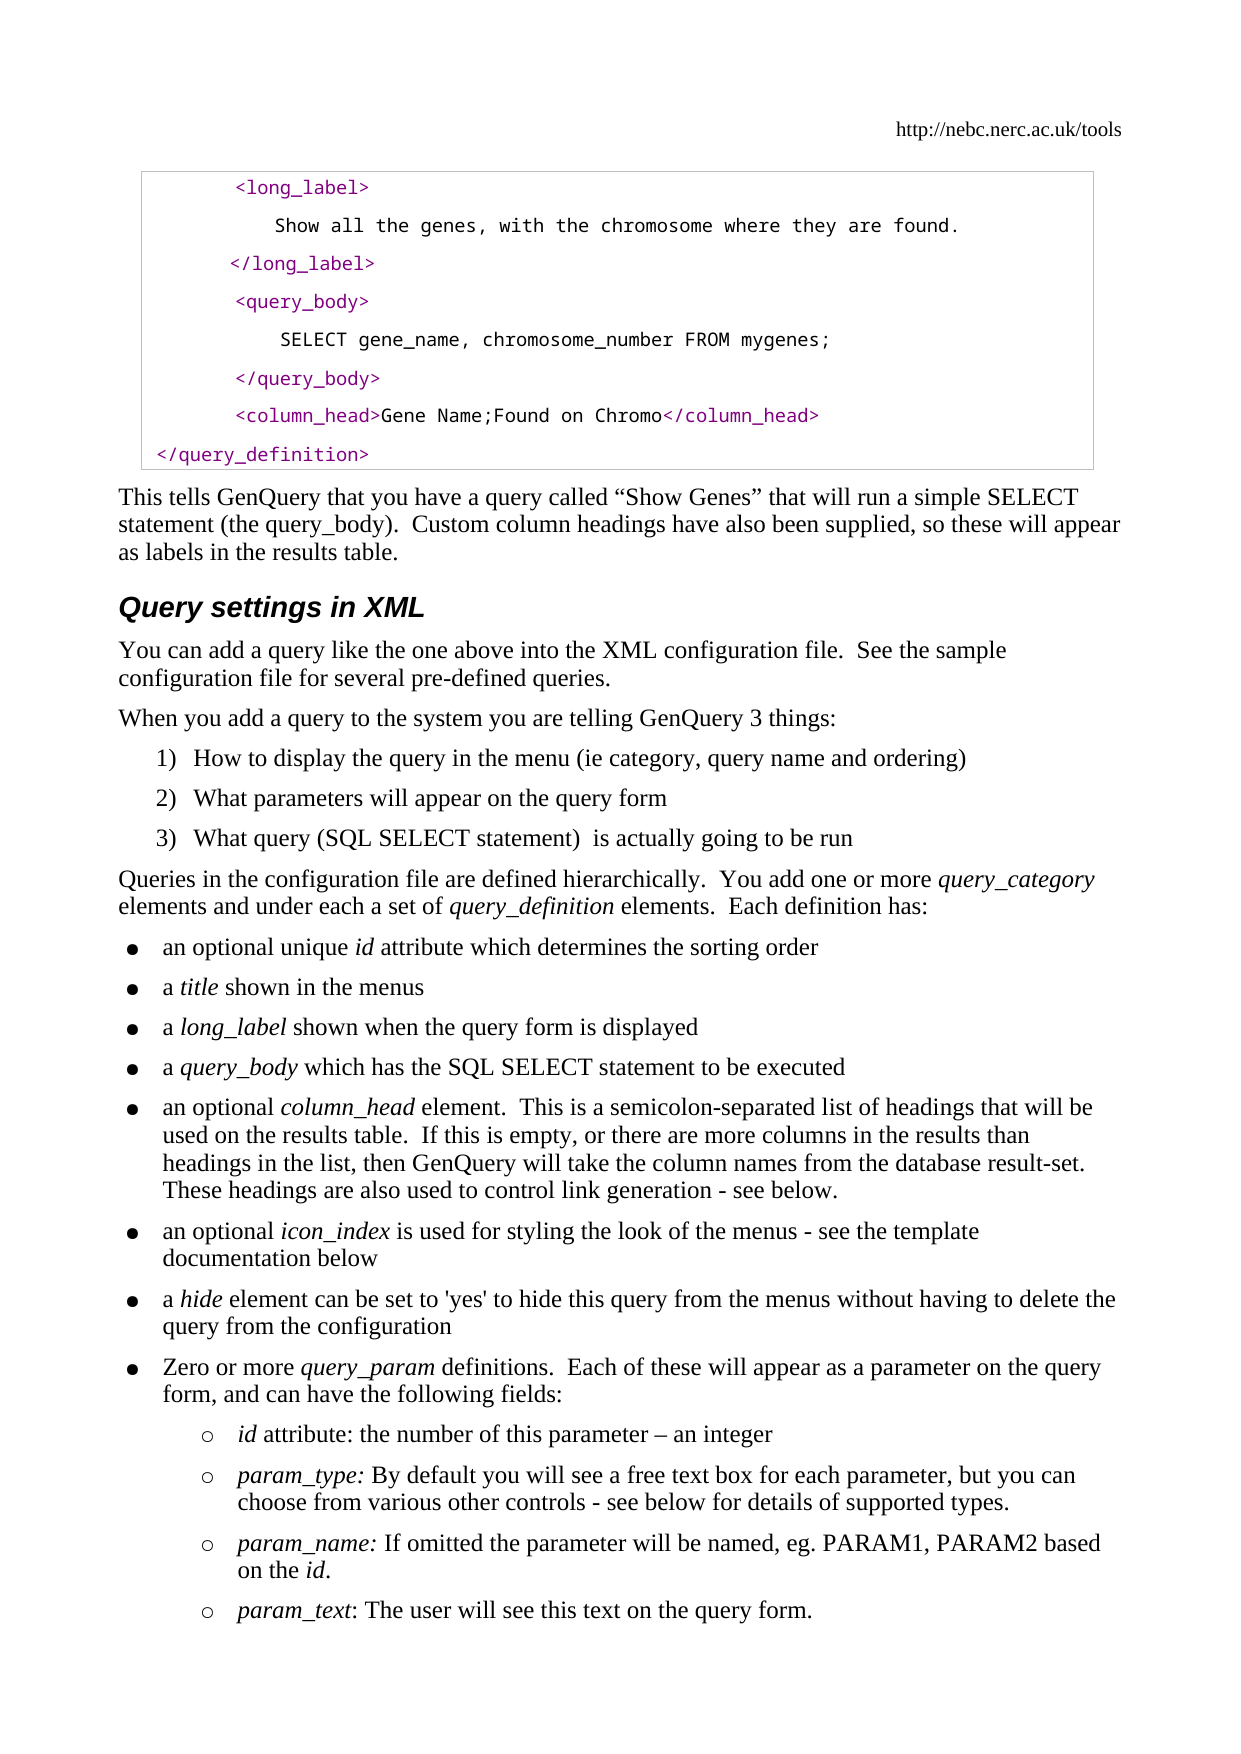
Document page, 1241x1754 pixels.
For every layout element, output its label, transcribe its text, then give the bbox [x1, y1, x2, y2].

text When you add a query to the system you are telling GenQuery 3 things: [118, 704, 1122, 732]
list an optional icon_index is used for styling the look of the menus - see the template documentation below [125, 1217, 1122, 1272]
text This tells GenQuery that you have a query called “Show Genes” that will run a simple SELECT statement (the query_body). Custom column headings have also been supplied, so these will appear as labels in the results table. [118, 483, 1122, 566]
list a title shown in the menus [125, 973, 1122, 1001]
text You can add a query like the one above into the XML configuration file. See the sample configuration file for several pre-defined queries. [118, 636, 1122, 691]
text Show all the genes, with the chromosome where they are found. [142, 209, 1093, 238]
text <query_body> [142, 285, 1093, 314]
text SELECT gene_name, chromosome_number FROM mygenes; [142, 323, 1093, 352]
list What query (SQL SELECT statement) is actually going to be run [156, 824, 1122, 852]
text </long_label> [142, 247, 1093, 276]
list a query_body which has the SQL SELECT statement to be executed [125, 1053, 1122, 1081]
list a hide element can be set to 'yes' to hide this query from the menus without having to delete the query from the configuration [125, 1285, 1122, 1340]
text </query_body> [142, 361, 1093, 390]
list param_type: By default you will see a free text box for each parameter, but you can choose from various other controls - see below for details of supported types. [200, 1461, 1122, 1516]
list param_name: If omitted the parameter will be named, eg. PARAM1, PARAM2 based on the id. [200, 1529, 1122, 1584]
list param_text: The user will see this text on the query form. [200, 1597, 1122, 1624]
list an optional column_head element. This is a semicolon-separated list of headings that will be used on the results table. If this is empty, or there are more columns in the results than headings in the list, then GenQuery will take the column names from the database result-set. These headings are also used to control link generation - see below. [125, 1093, 1122, 1204]
text <column_head>Gene Name;Found on Chromo</column_head> [142, 399, 1093, 428]
text Queries in the configuration file are defined hierarchically. You add one or more query_category elements and under each a set of query_definition elements. Each definition has: [118, 865, 1122, 920]
list What parameters will appear on the query form [156, 784, 1122, 812]
list id attribute: the number of this parameter – an integer [200, 1421, 1122, 1448]
text </query_definition> [142, 437, 1093, 469]
list Zero or more query_param definitions. Each of these will appear as a parameter on the query form, and can have the following fields: [125, 1353, 1122, 1408]
list an optional unique id attribute which determines the sorting order [125, 933, 1122, 960]
list How to display the query in the menu (ie category, query name and ordering) [156, 744, 1122, 772]
subtitle Query settings in XML [118, 591, 1122, 623]
text <long_label> [142, 172, 1093, 200]
list a long_label shown when the query form is displayed [125, 1013, 1122, 1041]
